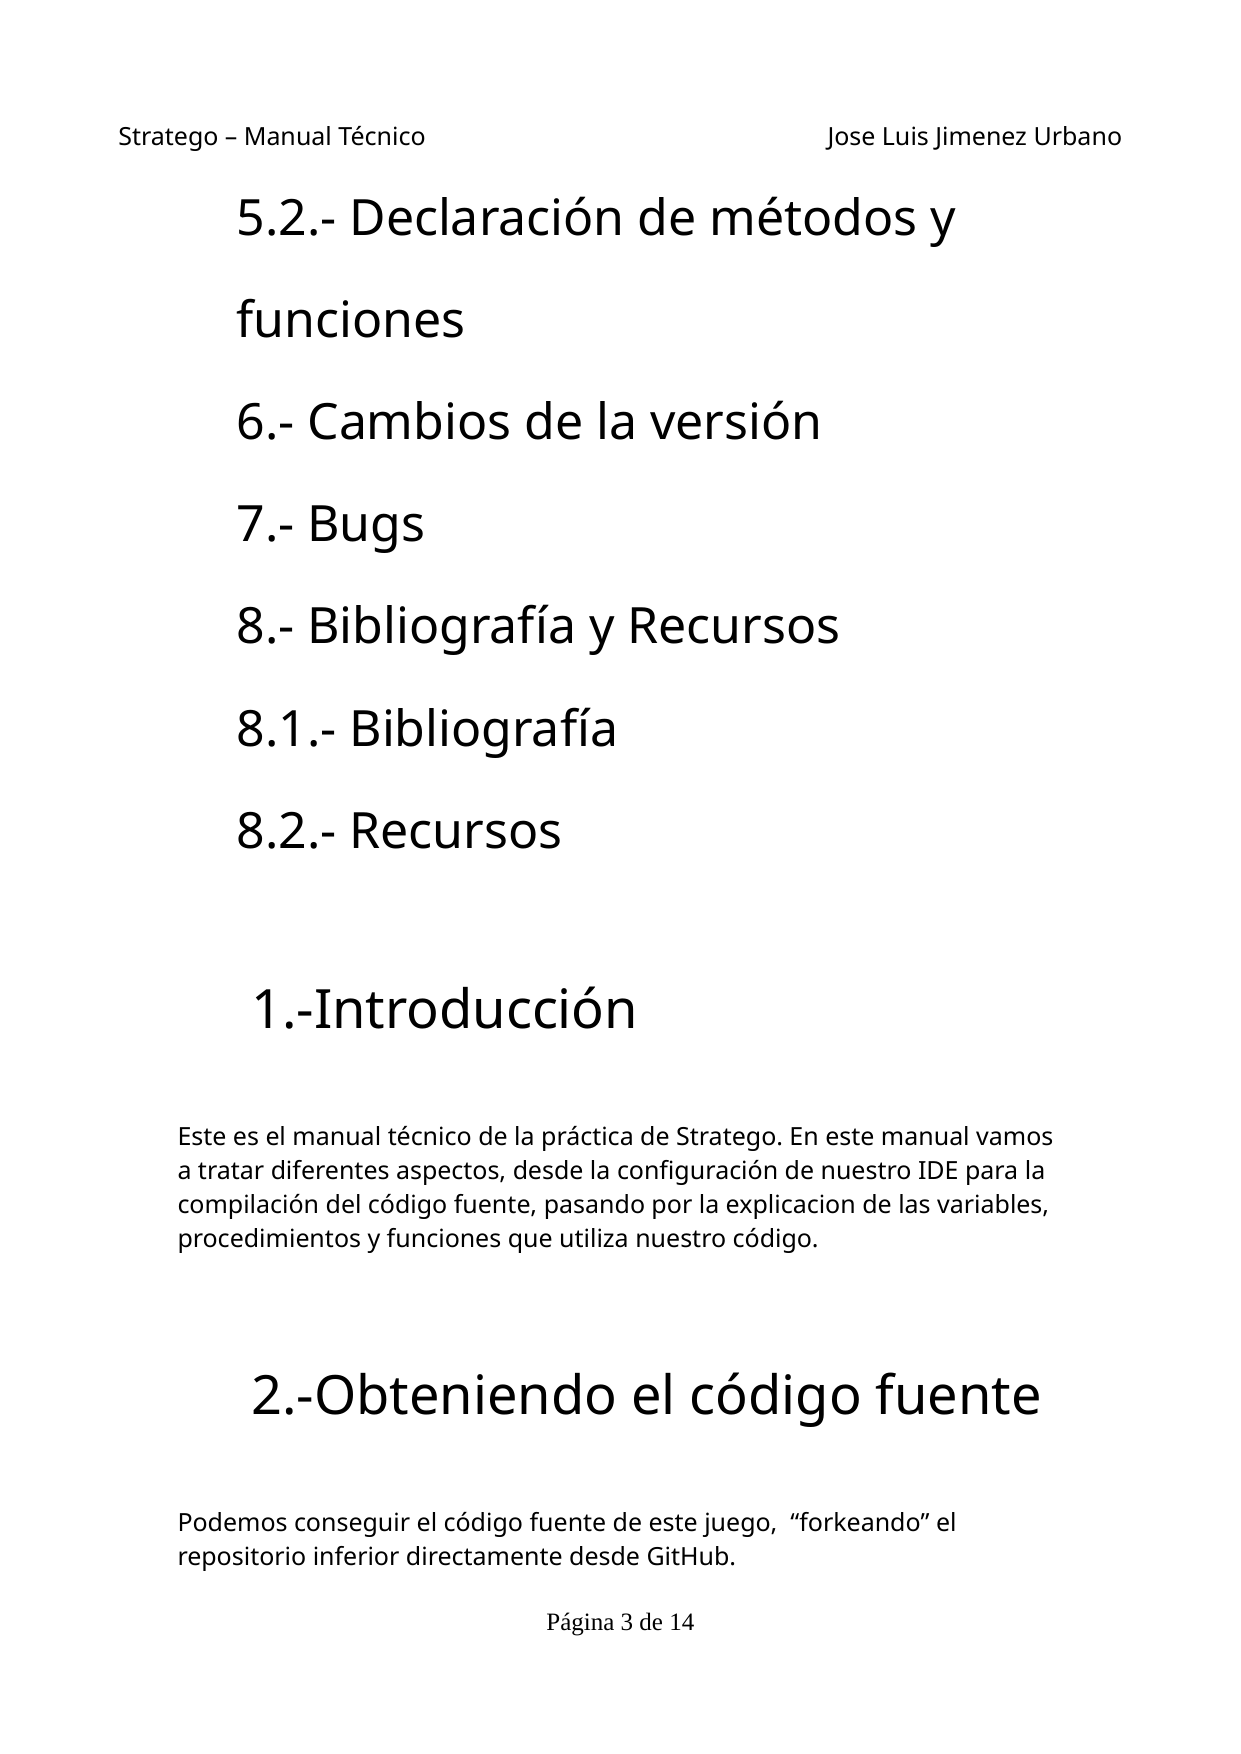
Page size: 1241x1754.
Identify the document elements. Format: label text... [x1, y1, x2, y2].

text 8.- Bibliografía y Recursos [236, 590, 1004, 658]
text Este es el manual técnico de la práctica de Stratego. En este manual vamos a tratar diferentes aspectos, desde la configuración de nuestro IDE para la compilación del código fuente, pasando por la explicacion de las variables, procedimientos y funciones que utiliza nuestro código. [177, 1118, 1063, 1254]
text 2.-Obteniendo el código fuente [177, 1357, 1063, 1430]
text 6.- Cambios de la versión [236, 386, 1004, 454]
text Podemos conseguir el código fuente de este juego, “forkeando” el repositorio inferior directamente desde GitHub. [177, 1504, 1063, 1572]
text 8.2.- Recursos [236, 795, 1004, 863]
text 7.- Bugs [236, 488, 1004, 556]
text 5.2.- Declaración de métodos y funciones [236, 182, 1004, 352]
text 1.-Introducción [177, 971, 1063, 1044]
text 8.1.- Bibliografía [236, 693, 1004, 761]
